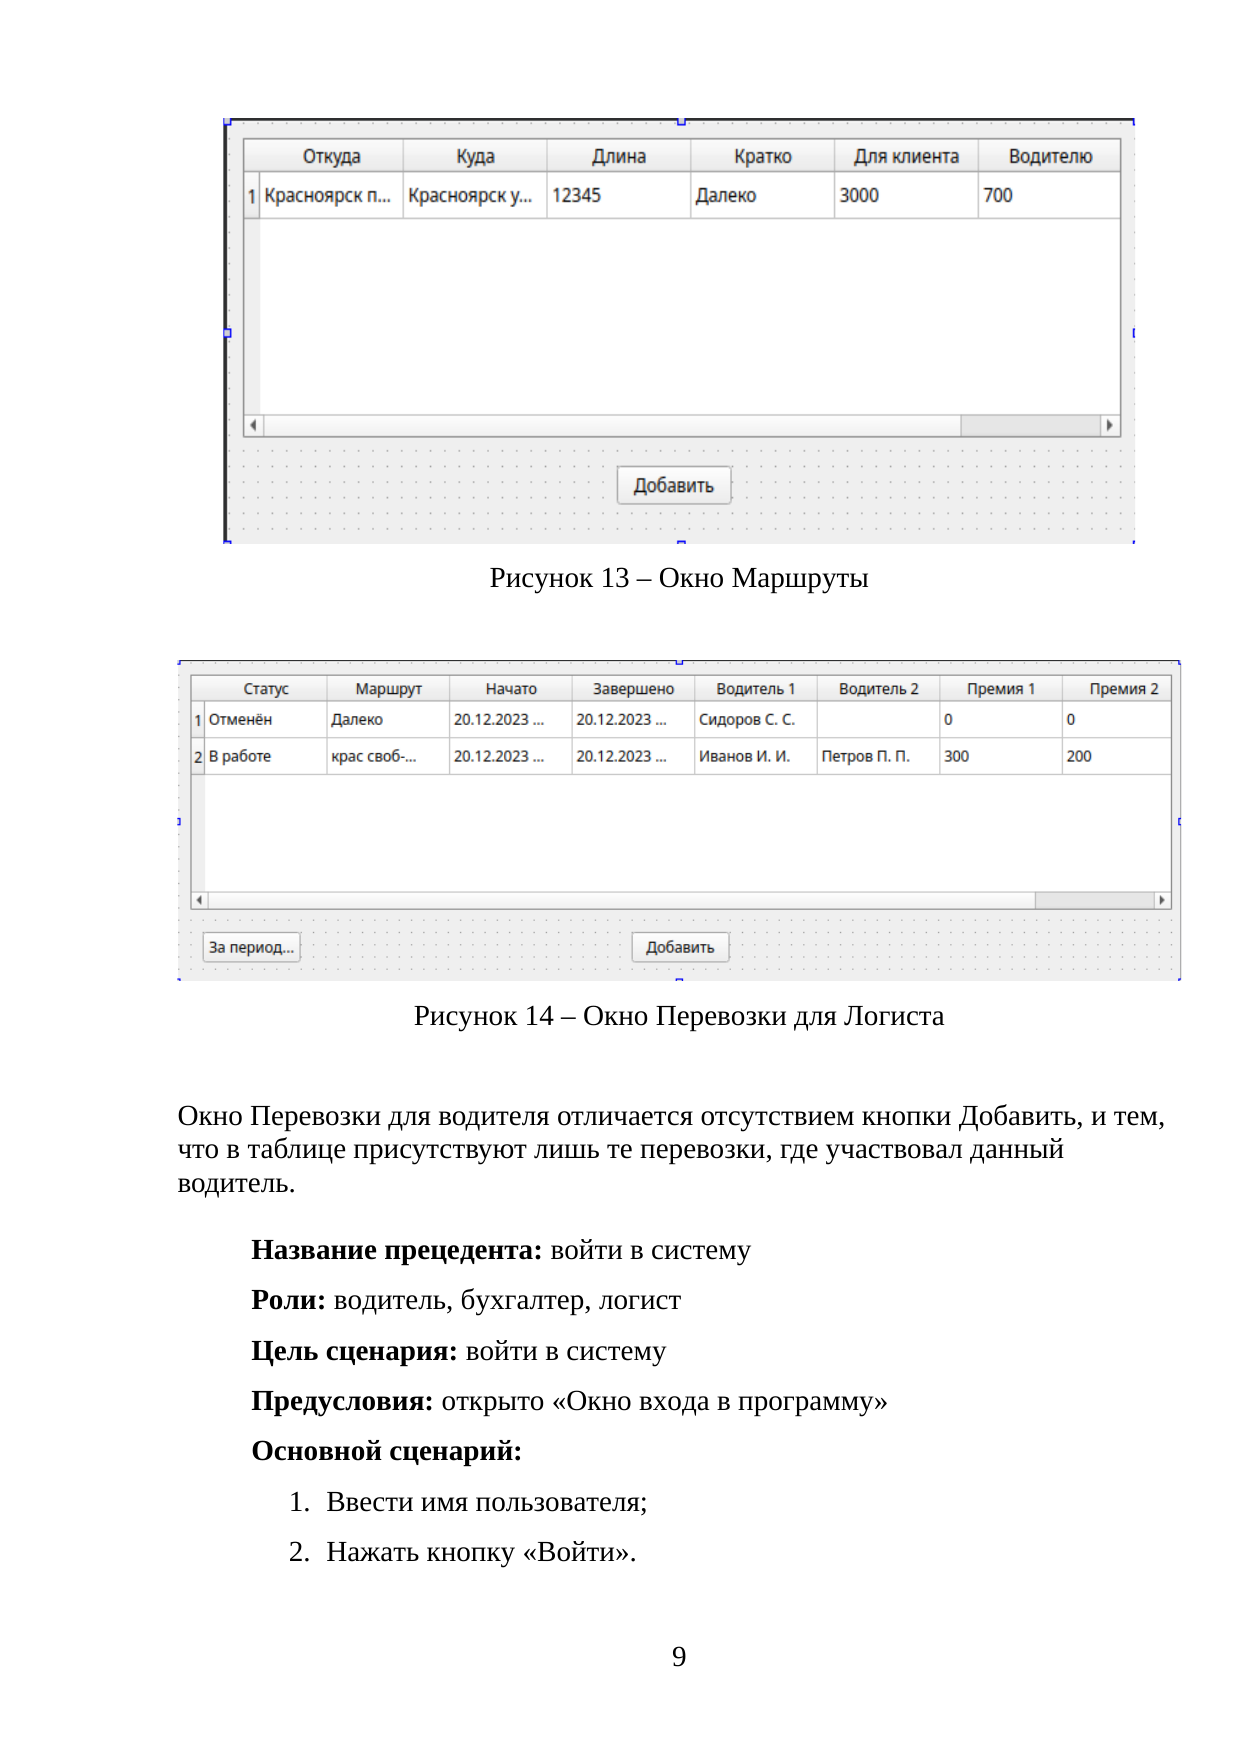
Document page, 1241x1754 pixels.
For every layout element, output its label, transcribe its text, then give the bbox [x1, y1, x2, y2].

picture [177, 660, 1182, 981]
text Роли: водитель, бухгалтер, логист [177, 1282, 1181, 1316]
list Окно Перевозки для Логиста [177, 998, 1181, 1031]
text Цель сценария: войти в систему [177, 1333, 1181, 1366]
text Окно Перевозки для водителя отличается отсутствием кнопки Добавить, и тем, что в таблице присутствуют лишь те перевозки, где участвовал данный водитель. [177, 1098, 1181, 1199]
text Название прецедента: войти в систему [177, 1232, 1181, 1266]
list Окно Маршруты [177, 560, 1181, 593]
list Нажать кнопку «Войти». [288, 1534, 1181, 1568]
text Предусловия: открыто «Окно входа в программу» [177, 1383, 1181, 1417]
picture [223, 118, 1136, 544]
list Ввести имя пользователя; [288, 1484, 1181, 1517]
text Основной сценарий: [177, 1433, 1181, 1467]
